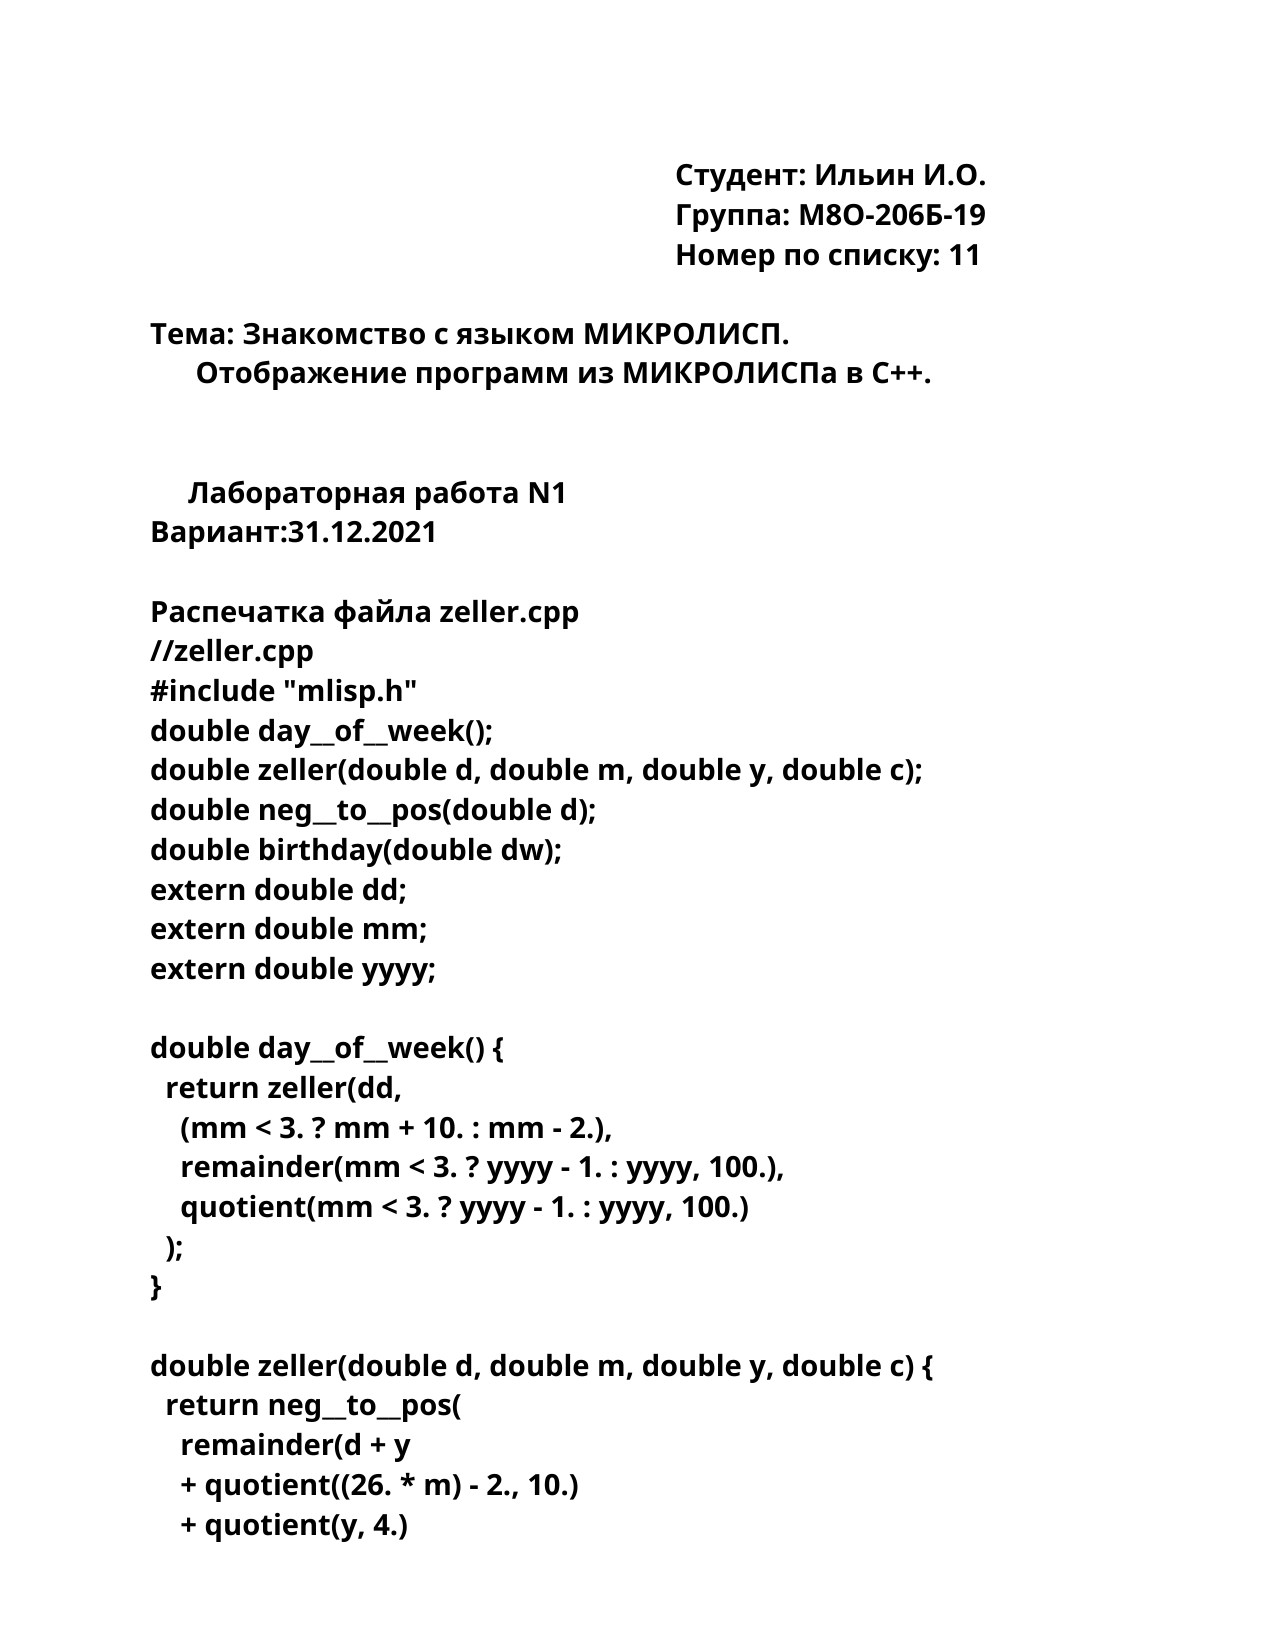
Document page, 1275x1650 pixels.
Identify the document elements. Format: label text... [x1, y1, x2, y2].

text double day__of__week() { [150, 1027, 1125, 1067]
text Группа: М8О-206Б-19 [150, 194, 1125, 234]
text extern double dd; [150, 869, 1125, 908]
text double zeller(double d, double m, double y, double c) { [150, 1345, 1125, 1385]
text return neg__to__pos( [150, 1385, 1125, 1424]
text extern double yyyy; [150, 948, 1125, 988]
text remainder(d + y [150, 1424, 1125, 1464]
text + quotient(y, 4.) [150, 1504, 1125, 1543]
text quotient(mm < 3. ? yyyy - 1. : yyyy, 100.) [150, 1186, 1125, 1226]
text double birthday(double dw); [150, 829, 1125, 869]
text return zeller(dd, [150, 1067, 1125, 1107]
text extern double mm; [150, 908, 1125, 948]
text Вариант:31.12.2021 [150, 512, 1125, 551]
text Лабораторная работа N1 [150, 472, 1125, 512]
text //zeller.cpp [150, 631, 1125, 670]
text Номер по списку: 11 [150, 234, 1125, 273]
text remainder(mm < 3. ? yyyy - 1. : yyyy, 100.), [150, 1147, 1125, 1186]
text } [150, 1266, 1125, 1305]
text #include "mlisp.h" [150, 670, 1125, 710]
text double neg__to__pos(double d); [150, 789, 1125, 829]
text Распечатка файла zeller.cpp [150, 591, 1125, 631]
text ); [150, 1226, 1125, 1266]
text double zeller(double d, double m, double y, double c); [150, 750, 1125, 789]
text Отображение программ из МИКРОЛИСПа в С++. [150, 353, 1125, 392]
text (mm < 3. ? mm + 10. : mm - 2.), [150, 1107, 1125, 1147]
text double day__of__week(); [150, 710, 1125, 750]
text + quotient((26. * m) - 2., 10.) [150, 1464, 1125, 1504]
text Студент: Ильин И.О. [150, 154, 1125, 194]
text Тема: Знакомство с языком МИКРОЛИСП. [150, 313, 1125, 353]
